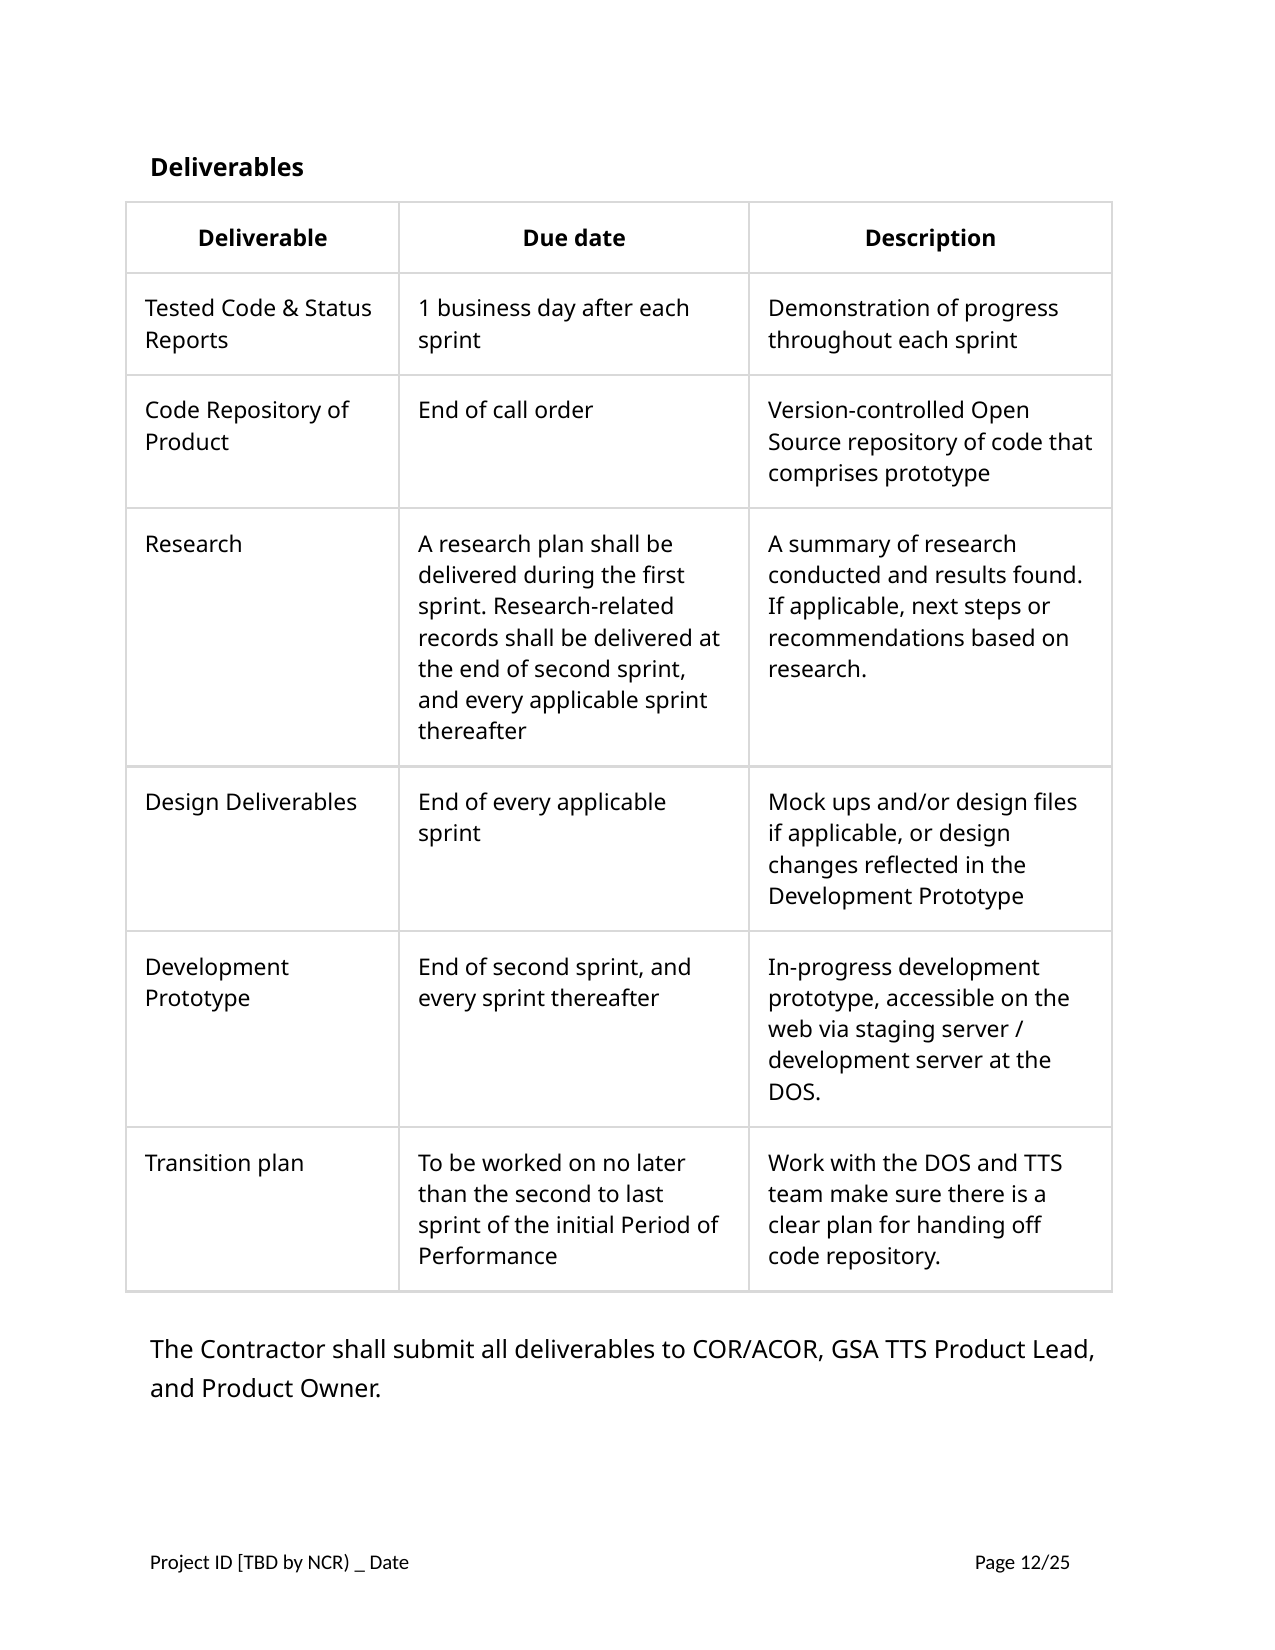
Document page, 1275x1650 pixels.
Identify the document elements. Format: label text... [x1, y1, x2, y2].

table_cell Mock ups and/or design files if applicable, or design changes reflected in the Development Prototype [750, 768, 1111, 930]
table_cell A summary of research conducted and results found. If applicable, next steps or recommendations based on research. [750, 509, 1111, 765]
table_cell Research [127, 509, 398, 765]
table_cell A research plan shall be delivered during the first sprint. Research-related records shall be delivered at the end of second sprint, and every applicable sprint thereafter [400, 509, 748, 765]
table_cell End of second sprint, and every sprint thereafter [400, 932, 748, 1126]
table_header Description [750, 203, 1111, 272]
table_cell To be worked on no later than the second to last sprint of the initial Period of Performance [400, 1128, 748, 1290]
table_cell Code Repository of Product [127, 376, 398, 507]
table_header Due date [400, 203, 748, 272]
table_cell End of every applicable sprint [400, 768, 748, 930]
table_cell 1 business day after each sprint [400, 274, 748, 374]
table_cell Tested Code & Status Reports [127, 274, 398, 374]
table_cell In-progress development prototype, accessible on the web via staging server / development server at the DOS. [750, 932, 1111, 1126]
table_cell End of call order [400, 376, 748, 507]
table_cell Version-controlled Open Source repository of code that comprises prototype [750, 376, 1111, 507]
text The Contractor shall submit all deliverables to COR/ACOR, GSA TTS Product Lead, and Product Owner. [150, 1292, 1125, 1405]
table_cell Transition plan [127, 1128, 398, 1290]
table_header Deliverable [127, 203, 398, 272]
subtitle Deliverables [150, 150, 1125, 184]
table_cell Demonstration of progress throughout each sprint [750, 274, 1111, 374]
table_cell Design Deliverables [127, 768, 398, 930]
table_cell Work with the DOS and TTS team make sure there is a clear plan for handing off code repository. [750, 1128, 1111, 1290]
table_cell Development Prototype [127, 932, 398, 1126]
